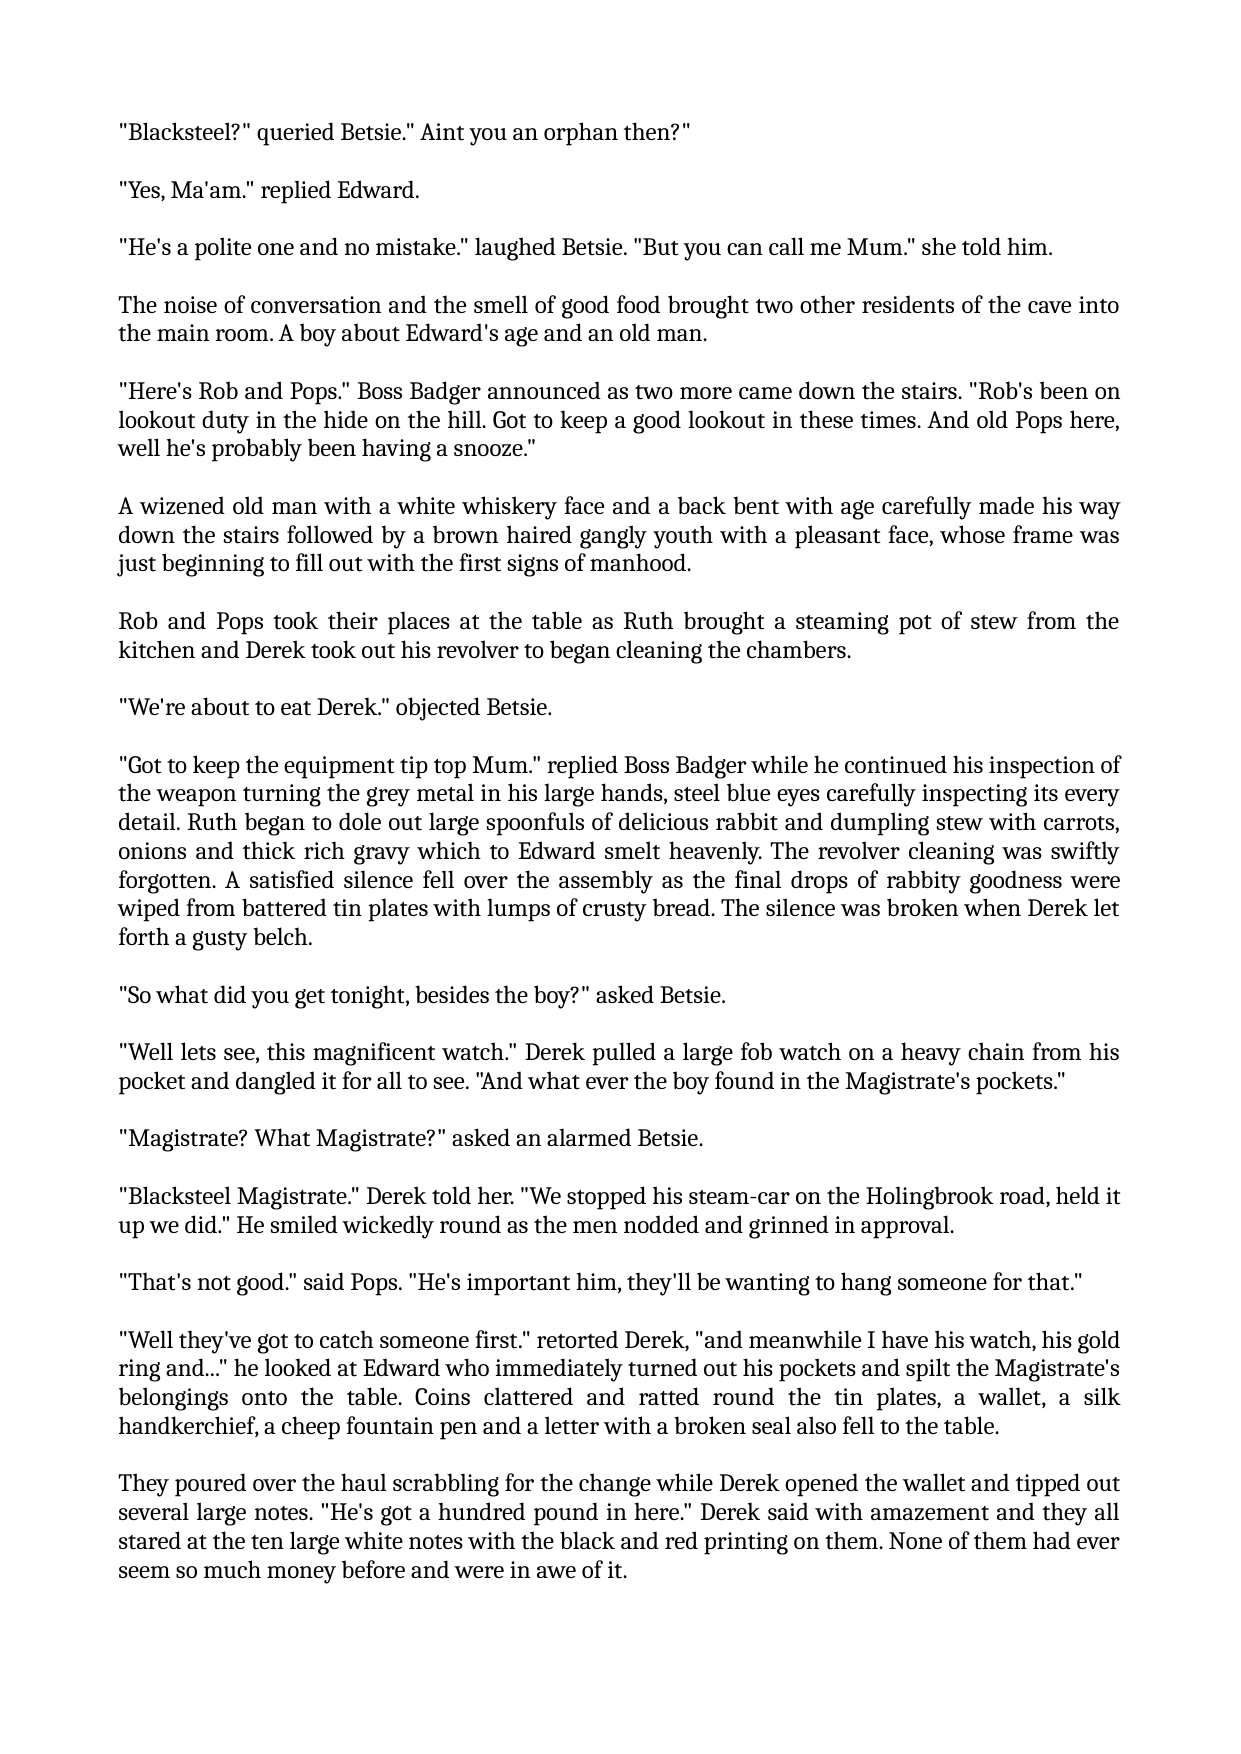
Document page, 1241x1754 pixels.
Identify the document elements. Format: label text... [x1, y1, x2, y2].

text They poured over the haul scrabbling for the change while Derek opened the wallet and tipped out several large notes. "He's got a hundred pound in here." Derek said with amazement and they all stared at the ten large white notes with the black and red printing on them. None of them had ever seem so much money before and were in awe of it. [118, 1469, 1122, 1584]
text "Yes, Ma'am." replied Edward. [118, 176, 1122, 204]
text "Well lets see, this magnificent watch." Derek pulled a large fob watch on a heavy chain from his pocket and dangled it for all to see. "And what ever the boy found in the Magistrate's pockets." [118, 1038, 1122, 1096]
text "Here's Rob and Pops." Boss Badger announced as two more came down the stairs. "Rob's been on lookout duty in the hide on the hill. Got to keep a good lookout in these times. And old Pops here, well he's probably been having a snooze." [118, 377, 1122, 463]
text "We're about to eat Derek." objected Betsie. [118, 693, 1122, 722]
text "That's not good." said Pops. "He's important him, they'll be wanting to hang someone for that." [118, 1268, 1122, 1297]
text "Magistrate? What Magistrate?" asked an alarmed Betsie. [118, 1124, 1122, 1153]
text A wizened old man with a white whiskery face and a back bent with age carefully made his way down the stairs followed by a brown haired gangly youth with a pleasant face, whose frame was just beginning to fill out with the first signs of manhood. [118, 492, 1122, 578]
text The noise of conversation and the smell of good food brought two other residents of the cave into the main room. A boy about Edward's age and an old man. [118, 291, 1122, 348]
text "Blacksteel?" queried Betsie." Aint you an orphan then?" [118, 118, 1122, 147]
text "Well they've got to catch someone first." retorted Derek, "and meanwhile I have his watch, his gold ring and..." he looked at Edward who immediately turned out his pockets and spilt the Magistrate's belongings onto the table. Coins clattered and ratted round the tin plates, a wallet, a silk handkerchief, a cheep fountain pen and a letter with a broken seal also fell to the table. [118, 1326, 1122, 1441]
text "Blacksteel Magistrate." Derek told her. "We stopped his steam-car on the Holingbrook road, held it up we did." He smiled wickedly round as the men nodded and grinned in approval. [118, 1182, 1122, 1239]
text "He's a polite one and no mistake." laughed Betsie. "But you can call me Mum." she told him. [118, 233, 1122, 262]
text "So what did you get tonight, besides the boy?" asked Betsie. [118, 981, 1122, 1009]
text "Got to keep the equipment tip top Mum." replied Boss Badger while he continued his inspection of the weapon turning the grey metal in his large hands, steel blue eyes carefully inspecting its every detail. Ruth began to dole out large spoonfuls of delicious rabbit and dumpling stew with carrots, onions and thick rich gravy which to Edward smelt heavenly. The revolver cleaning was swiftly forgotten. A satisfied silence fell over the assembly as the final drops of rabbity goodness were wiped from battered tin plates with lumps of crusty bread. The silence was broken when Derek let forth a gusty belch. [118, 751, 1122, 952]
text Rob and Pops took their places at the table as Ruth brought a steaming pot of stew from the kitchen and Derek took out his revolver to began cleaning the chambers. [118, 607, 1122, 664]
